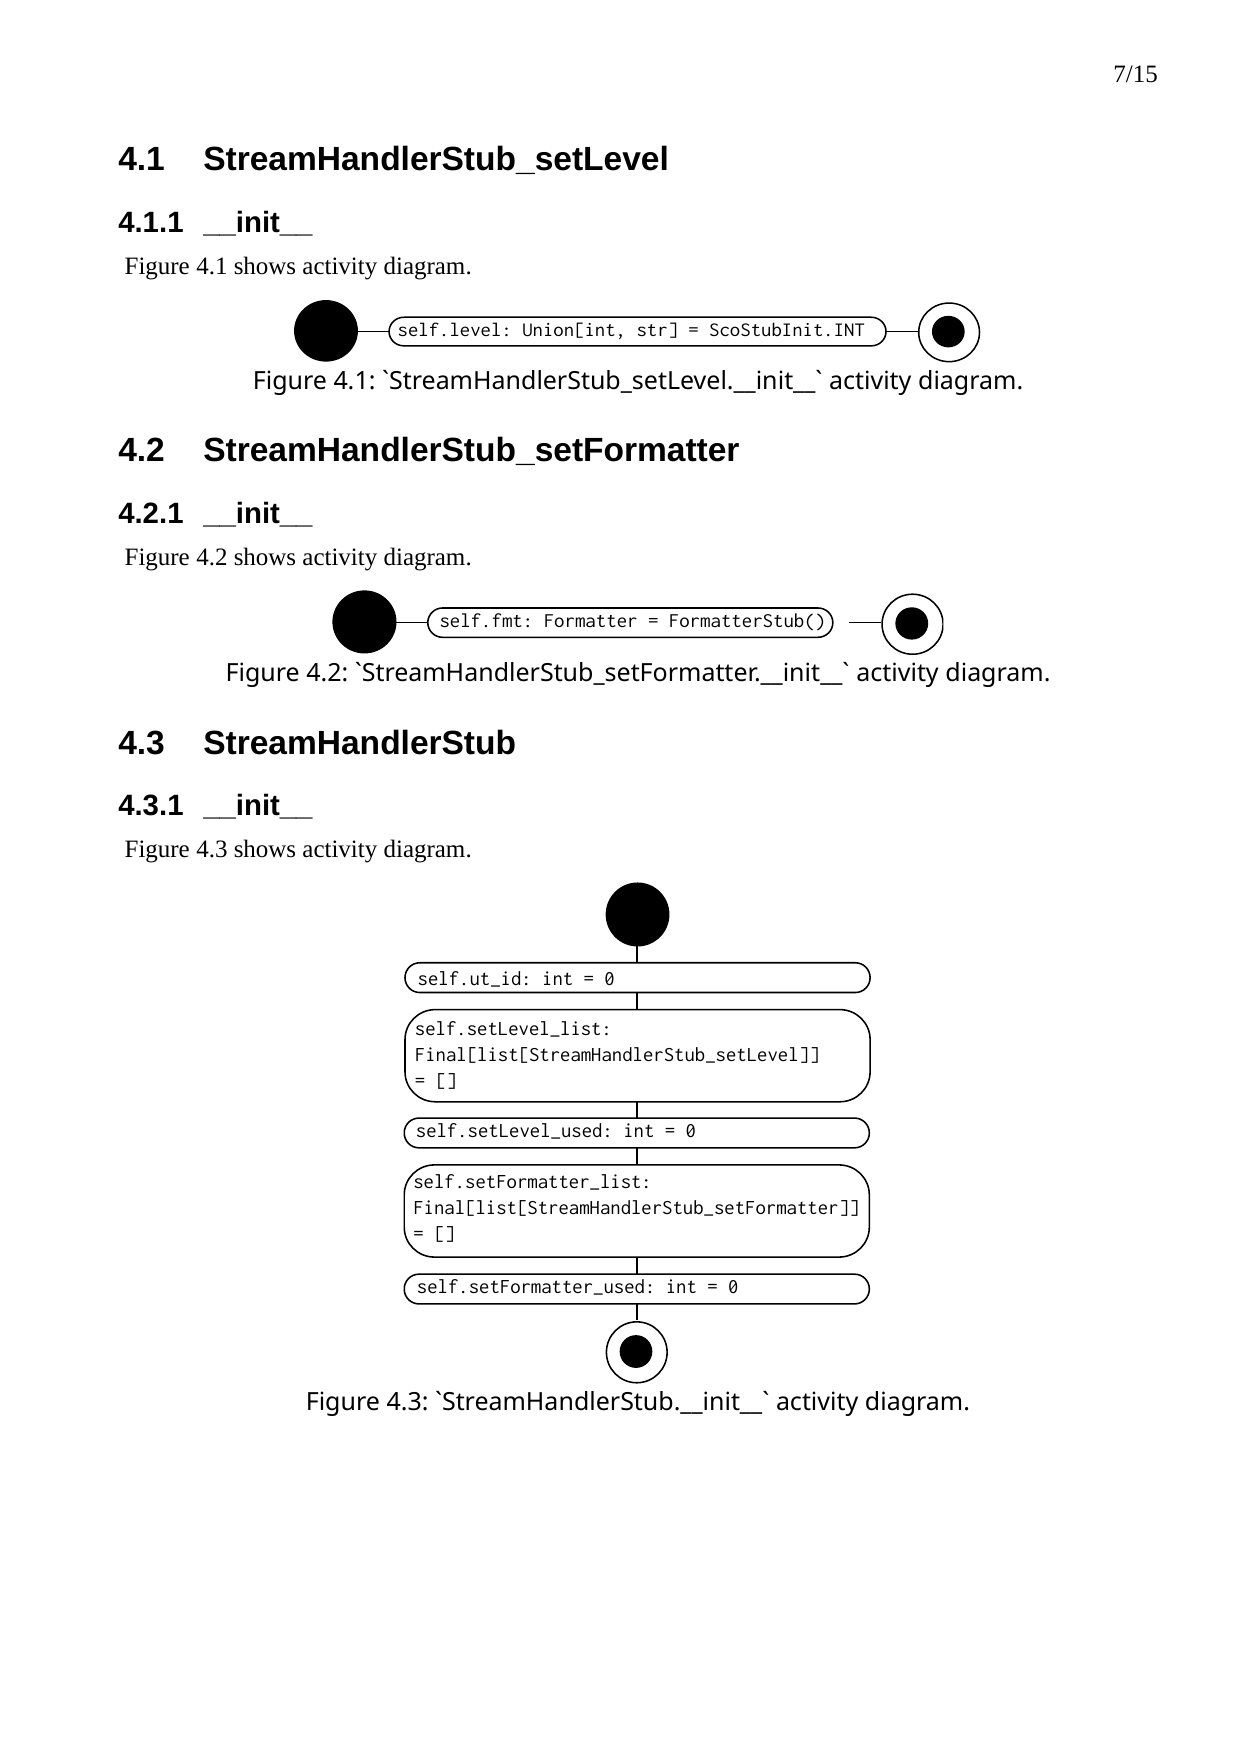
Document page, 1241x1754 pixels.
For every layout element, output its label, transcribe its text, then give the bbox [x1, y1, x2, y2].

text Figure 4.1 shows activity diagram. [118, 251, 1157, 279]
subtitle __init__ [118, 204, 1157, 238]
text Figure 4.2 shows activity diagram. [118, 542, 1157, 571]
text Figure 4.1: `StreamHandlerStub_setLevel.__init__` activity diagram. [118, 311, 1157, 397]
subtitle StreamHandlerStub_setLevel [118, 139, 1157, 177]
subtitle StreamHandlerStub_setFormatter [118, 430, 1157, 468]
text Figure 4.3 shows activity diagram. [118, 834, 1157, 863]
subtitle StreamHandlerStub [118, 722, 1157, 761]
text Figure 4.2: `StreamHandlerStub_setFormatter.__init__` activity diagram. [118, 602, 1157, 689]
subtitle __init__ [118, 496, 1157, 529]
text Figure 4.3: `StreamHandlerStub.__init__` activity diagram. [118, 894, 1157, 1418]
subtitle __init__ [118, 788, 1157, 822]
